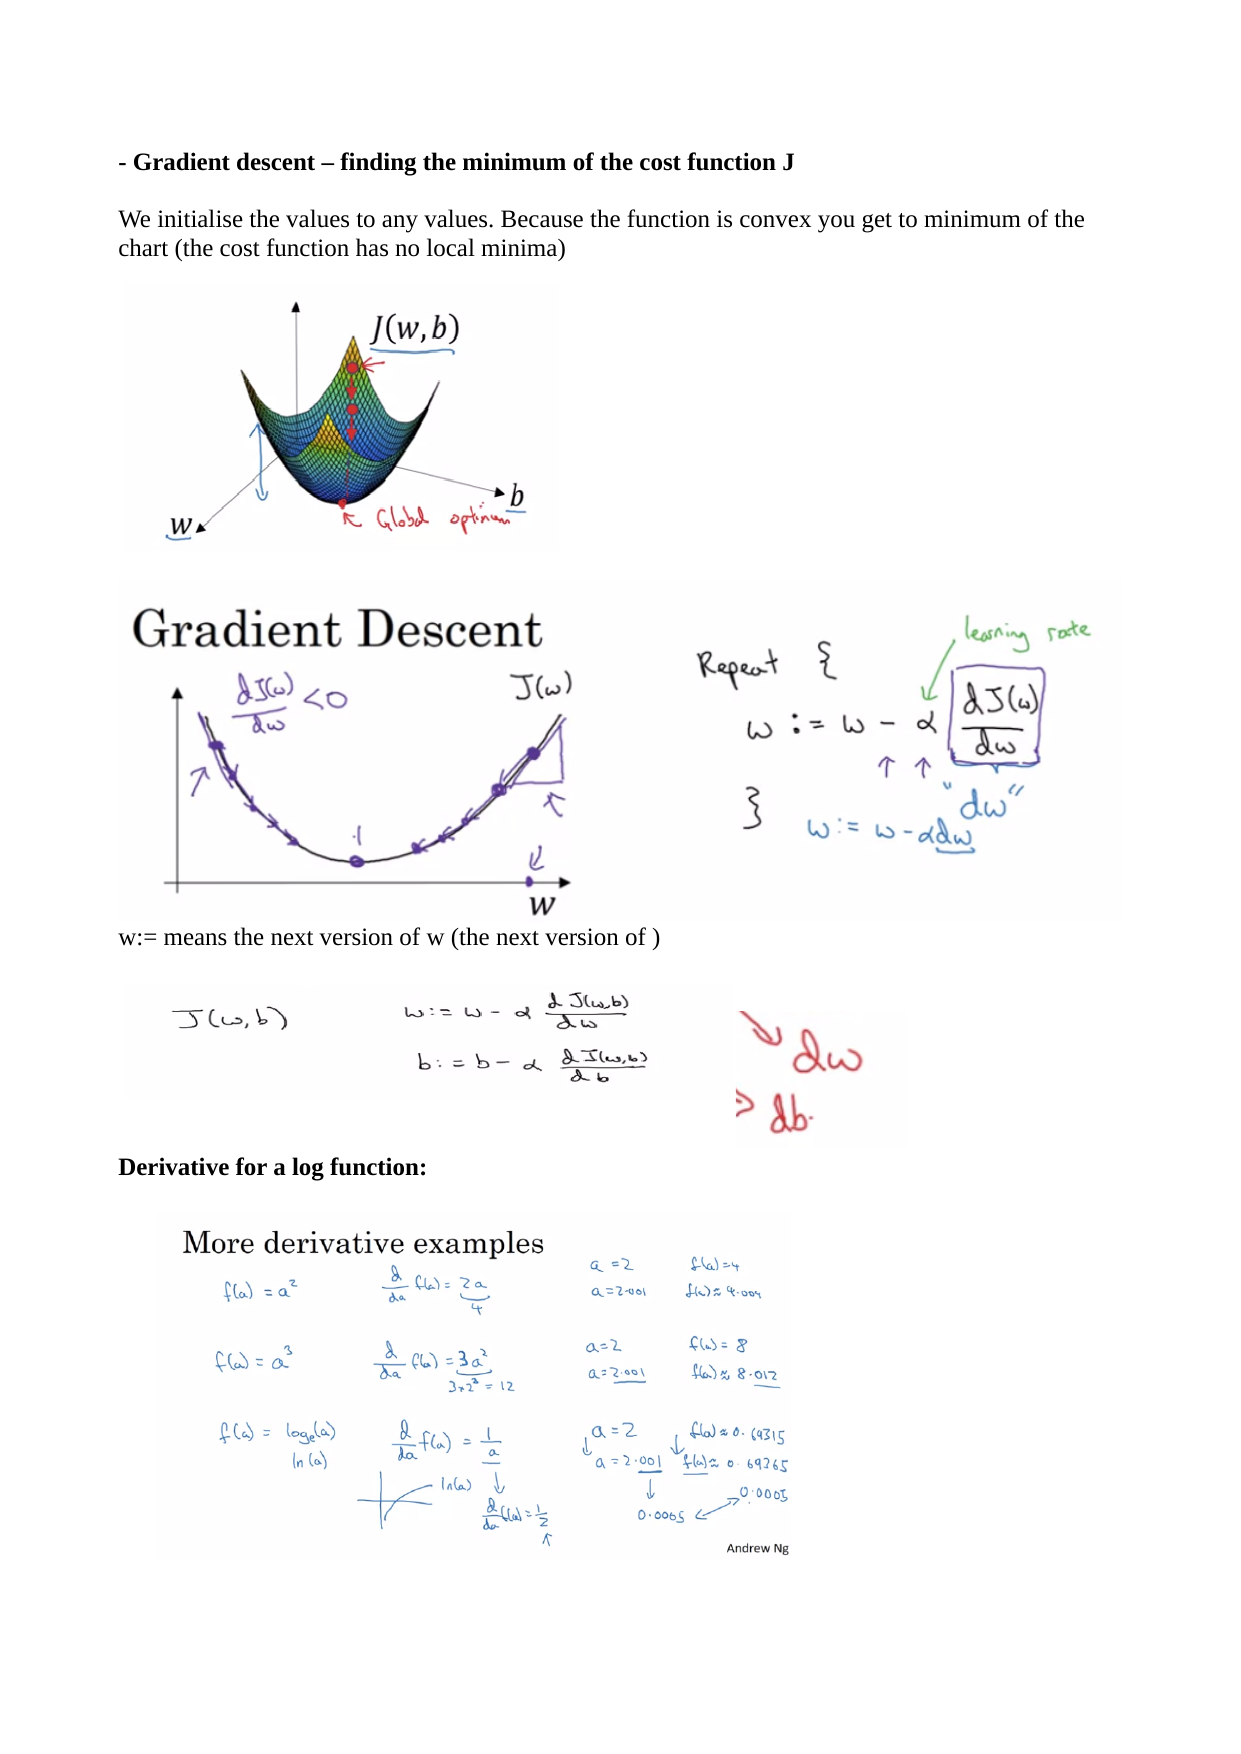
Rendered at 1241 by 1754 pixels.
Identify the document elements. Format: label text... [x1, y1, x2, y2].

text - Gradient descent – finding the minimum of the cost function J [118, 147, 1122, 176]
text We initialise the values to any values. Because the function is convex you get to minimum of the chart (the cost function has no local minima) [118, 204, 1122, 262]
picture [125, 985, 734, 1099]
text Derivative for a log function: [118, 1152, 1122, 1209]
picture [157, 1212, 792, 1559]
picture [125, 282, 559, 551]
picture [118, 578, 1123, 922]
picture [735, 1011, 908, 1148]
text w:= means the next version of w (the next version of ) [118, 922, 1122, 951]
